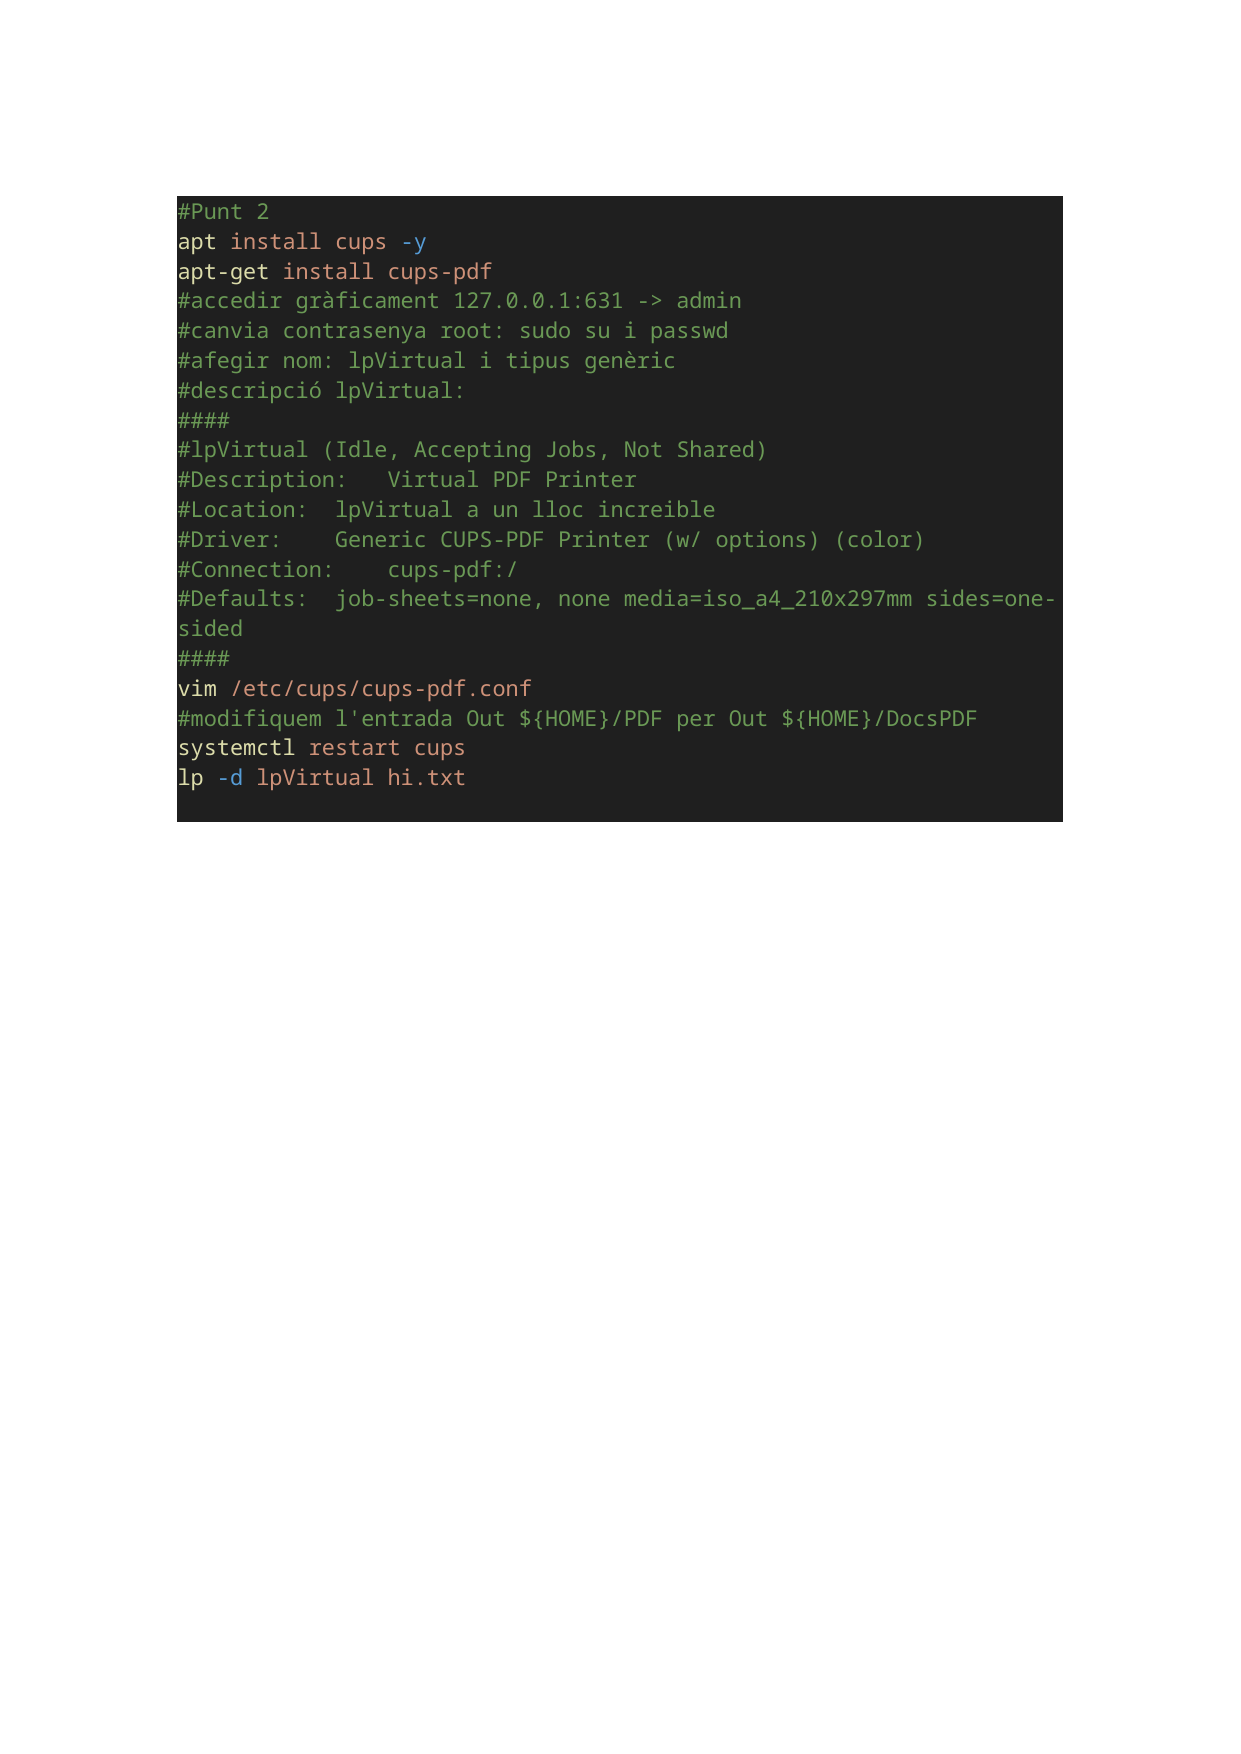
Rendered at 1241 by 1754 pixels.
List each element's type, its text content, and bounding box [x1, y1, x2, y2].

text #accedir gràficament 127.0.0.1:631 -> admin [177, 286, 1063, 315]
text #Punt 2 [177, 196, 1063, 226]
text apt install cups -y [177, 226, 1063, 256]
text lp -d lpVirtual hi.txt [177, 762, 1063, 792]
text #Connection: cups-pdf:/ [177, 554, 1063, 583]
text #modifiquem l'entrada Out ${HOME}/PDF per Out ${HOME}/DocsPDF [177, 703, 1063, 732]
text #Description: Virtual PDF Printer [177, 464, 1063, 494]
text vim /etc/cups/cups-pdf.conf [177, 673, 1063, 703]
text #Driver: Generic CUPS-PDF Printer (w/ options) (color) [177, 524, 1063, 554]
text #### [177, 405, 1063, 434]
text #canvia contrasenya root: sudo su i passwd [177, 315, 1063, 345]
text #descripció lpVirtual: [177, 375, 1063, 405]
text #lpVirtual (Idle, Accepting Jobs, Not Shared) [177, 434, 1063, 464]
text #### [177, 643, 1063, 673]
text systemctl restart cups [177, 732, 1063, 762]
text #afegir nom: lpVirtual i tipus genèric [177, 345, 1063, 375]
text #Defaults: job-sheets=none, none media=iso_a4_210x297mm sides=one-sided [177, 583, 1063, 643]
text apt-get install cups-pdf [177, 256, 1063, 286]
text #Location: lpVirtual a un lloc increible [177, 494, 1063, 524]
